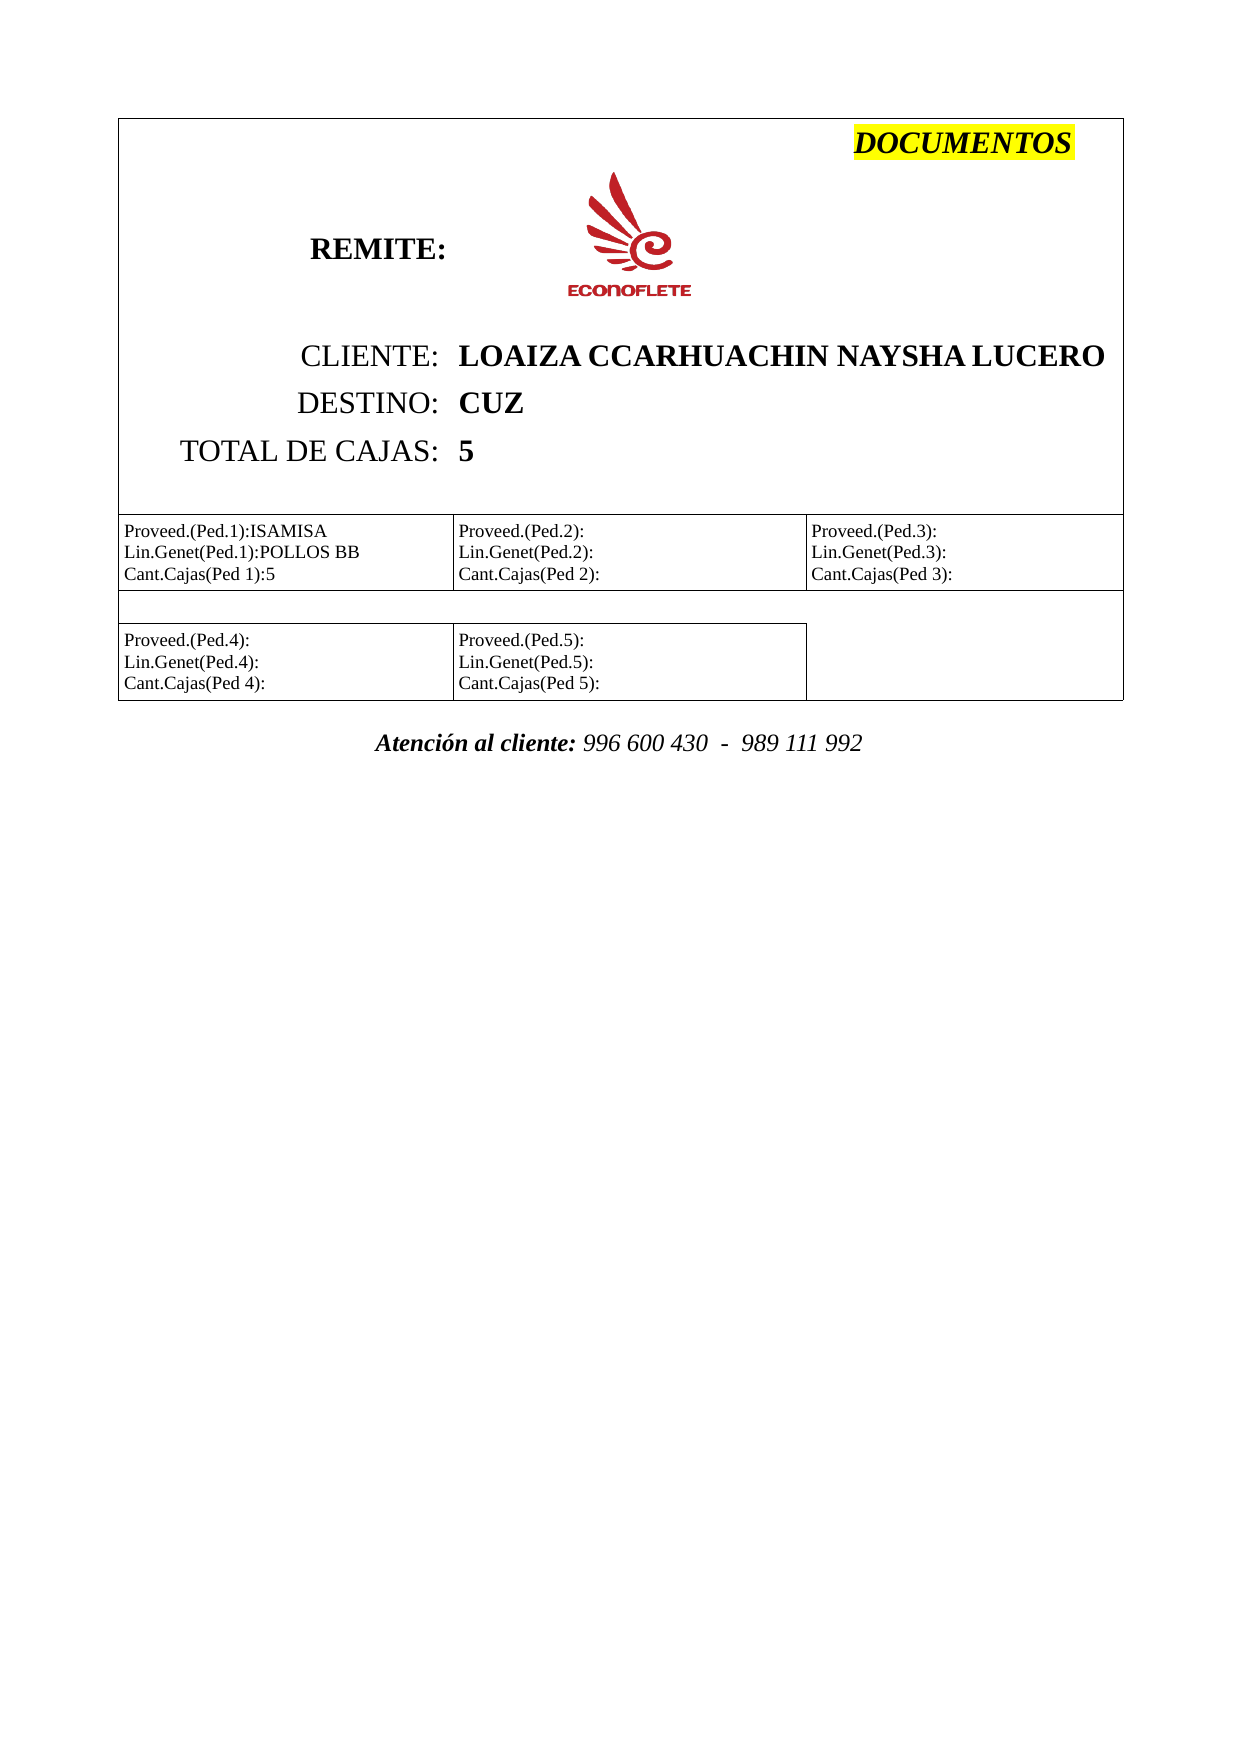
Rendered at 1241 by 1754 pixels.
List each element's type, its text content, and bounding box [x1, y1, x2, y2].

table_cell [453, 591, 806, 623]
table_header [119, 119, 453, 166]
table_cell [806, 474, 1123, 514]
table_cell [806, 166, 1123, 332]
table_cell 5 [453, 426, 1123, 474]
table_cell [807, 623, 1123, 699]
table_cell [119, 591, 453, 623]
table_cell REMITE: [119, 166, 453, 332]
table_cell Proveed.(Ped.5): Lin.Genet(Ped.5): Cant.Cajas(Ped 5): [454, 624, 806, 699]
table_cell [453, 166, 806, 332]
table_cell TOTAL DE CAJAS: [119, 426, 453, 474]
table_cell Proveed.(Ped.1):ISAMISA Lin.Genet(Ped.1):POLLOS BB Cant.Cajas(Ped 1):5 [119, 515, 453, 590]
table_cell CLIENTE: [119, 332, 453, 379]
table_cell CUZ [453, 379, 806, 426]
table_cell [119, 474, 453, 514]
table_cell LOAIZA CCARHUACHIN NAYSHA LUCERO [453, 332, 1123, 379]
table_cell Proveed.(Ped.4): Lin.Genet(Ped.4): Cant.Cajas(Ped 4): [119, 624, 453, 699]
table_cell Proveed.(Ped.2): Lin.Genet(Ped.2): Cant.Cajas(Ped 2): [454, 515, 806, 590]
picture [552, 171, 707, 297]
table_cell [806, 591, 1123, 623]
text Atención al cliente: 996 600 430 - 989 111 992 [118, 728, 1122, 757]
table_header [453, 119, 806, 166]
table_cell DESTINO: [119, 379, 453, 426]
table_cell [806, 379, 1123, 426]
table_header DOCUMENTOS [806, 119, 1123, 166]
table_cell Proveed.(Ped.3): Lin.Genet(Ped.3): Cant.Cajas(Ped 3): [807, 515, 1123, 590]
table_cell [453, 474, 806, 514]
